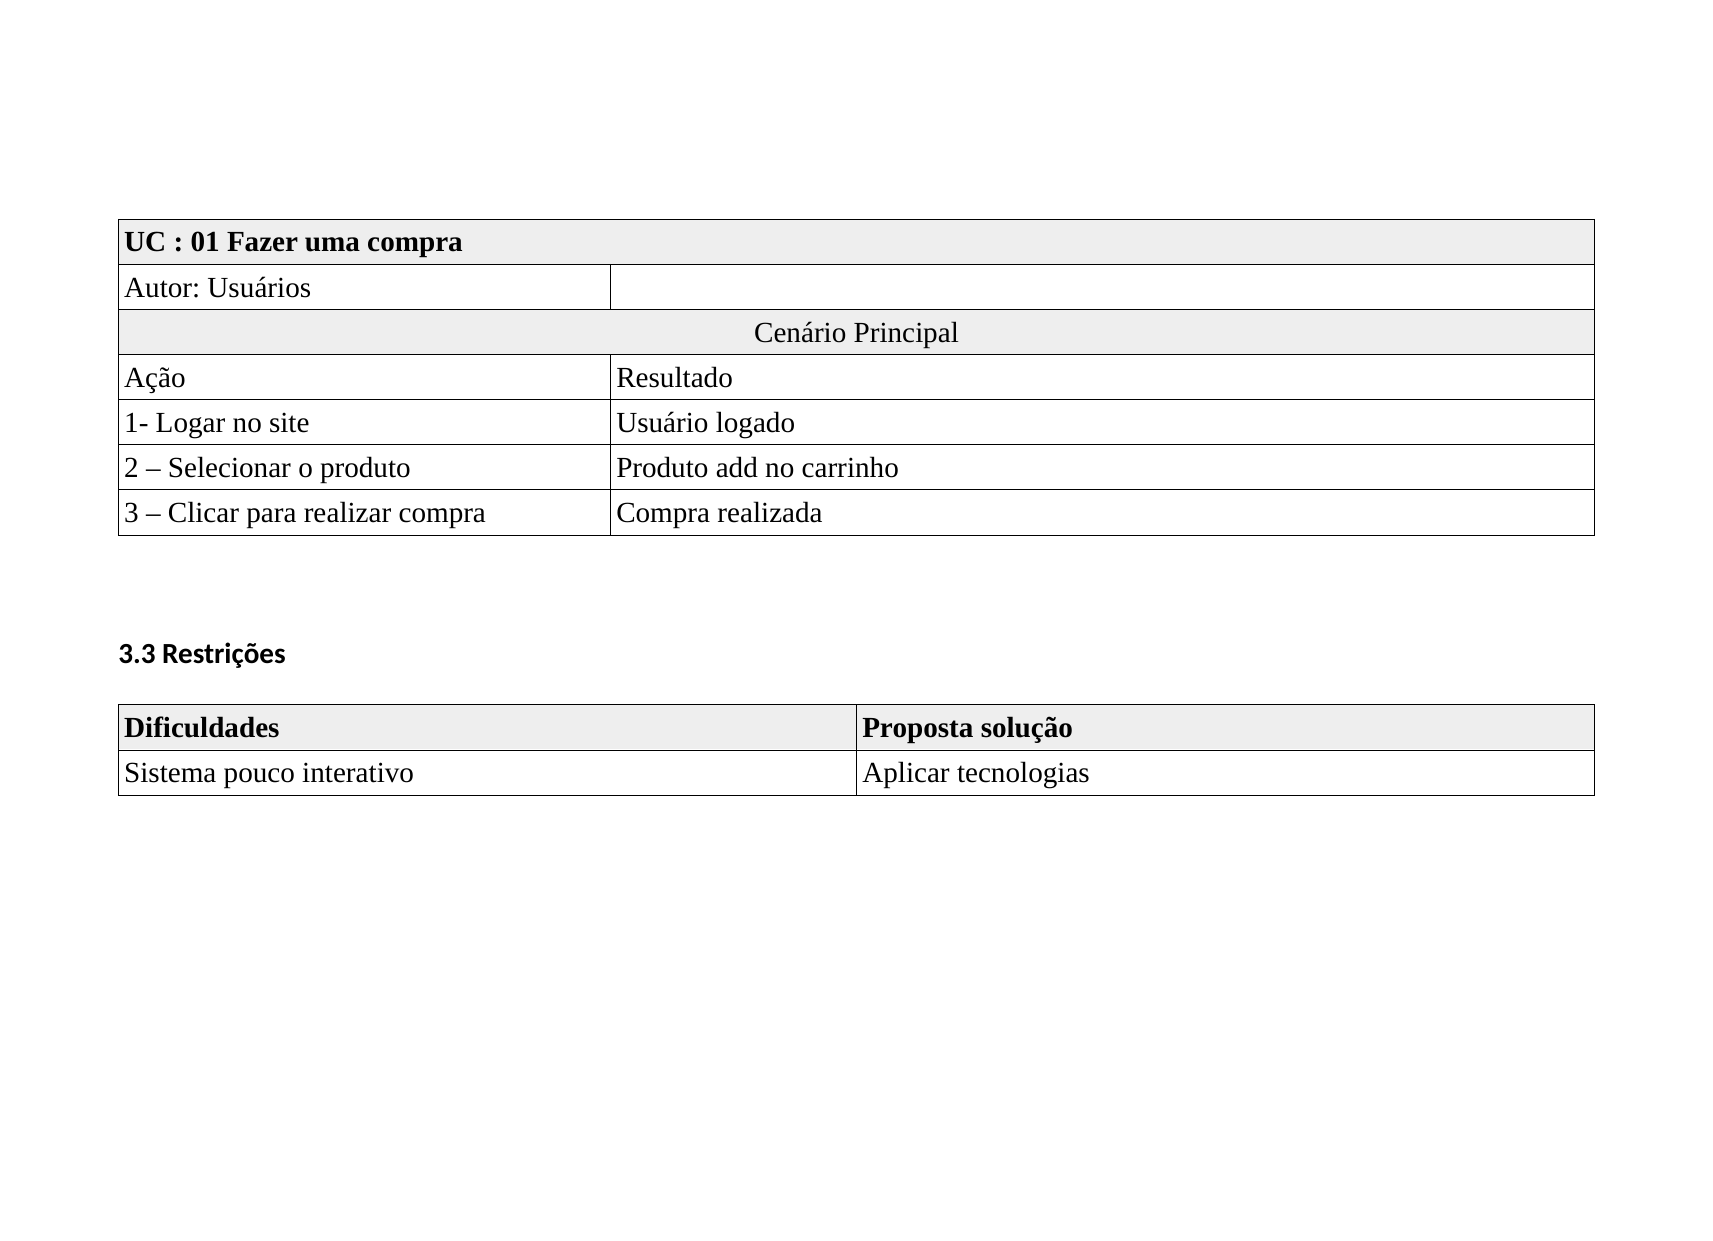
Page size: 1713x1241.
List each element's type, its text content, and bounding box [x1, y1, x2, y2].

table_header Dificuldades [119, 705, 856, 749]
table_cell 2 – Selecionar o produto [119, 445, 610, 489]
table_cell Aplicar tecnologias [857, 751, 1594, 794]
table_cell [611, 265, 1594, 309]
table_cell Cenário Principal [119, 310, 1594, 354]
table_cell Produto add no carrinho [611, 445, 1594, 489]
table_cell Autor: Usuários [119, 265, 610, 309]
table_header UC : 01 Fazer uma compra [119, 220, 1594, 264]
table_cell Ação [119, 355, 610, 399]
table_cell Usuário logado [611, 400, 1594, 444]
text 3.3 Restrições [118, 635, 1594, 671]
table_cell 3 – Clicar para realizar compra [119, 490, 610, 534]
table_cell 1- Logar no site [119, 400, 610, 444]
table_header Proposta solução [857, 705, 1594, 749]
table_cell Sistema pouco interativo [119, 751, 856, 794]
table_cell Resultado [611, 355, 1594, 399]
table_cell Compra realizada [611, 490, 1594, 534]
